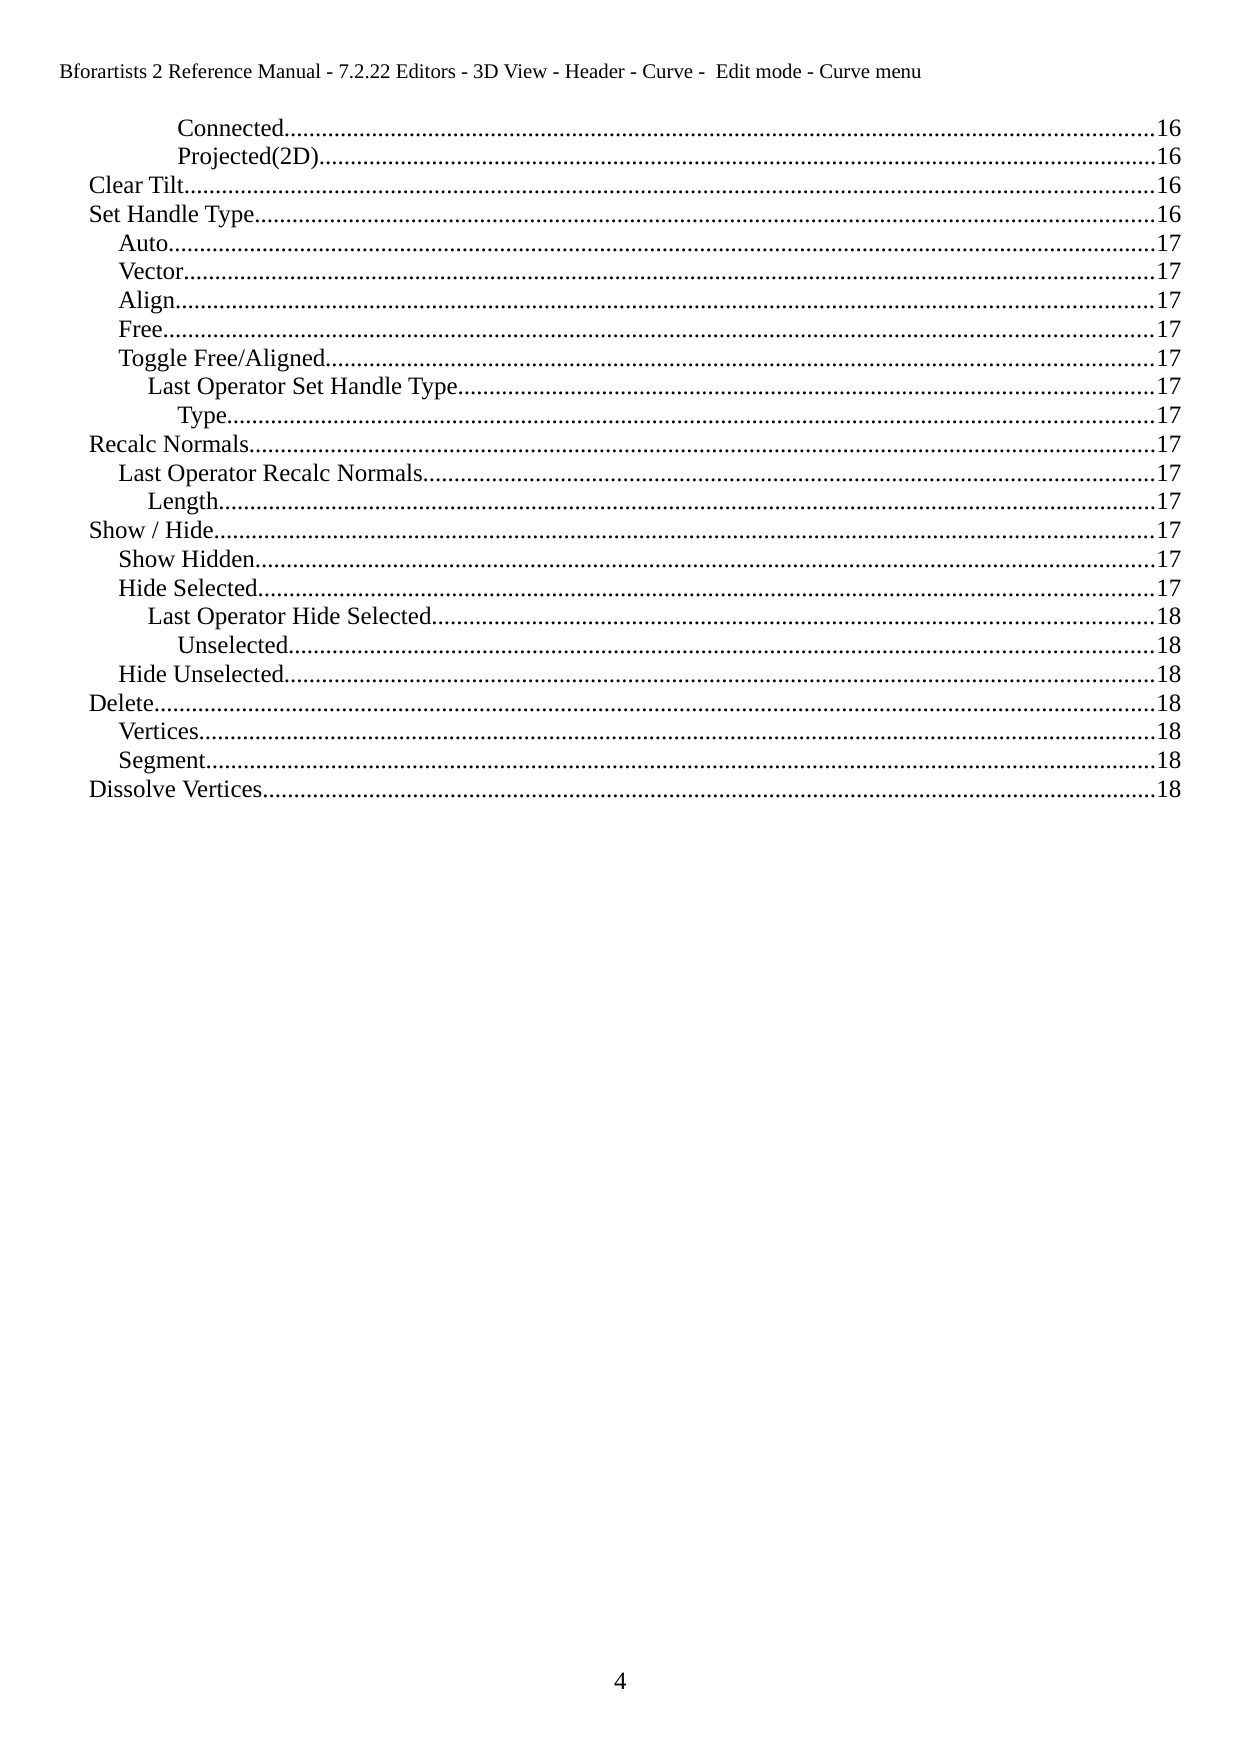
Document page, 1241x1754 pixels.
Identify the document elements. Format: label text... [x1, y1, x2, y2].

text Vector 17 [118, 256, 1181, 285]
text Align 17 [118, 285, 1181, 314]
text Projected(2D) 16 [177, 141, 1181, 170]
text Dissolve Vertices 18 [88, 774, 1181, 803]
text Auto 17 [118, 228, 1181, 256]
text Hide Unselected 18 [118, 659, 1181, 688]
text Show / Hide 17 [88, 515, 1181, 544]
text Vertices 18 [118, 716, 1181, 745]
text Set Handle Type 16 [88, 199, 1181, 228]
text Free 17 [118, 314, 1181, 343]
text Type 17 [177, 400, 1181, 429]
text Last Operator Recalc Normals 17 [118, 458, 1181, 486]
text Delete 18 [88, 688, 1181, 716]
text Toggle Free/Aligned 17 [118, 343, 1181, 371]
text Unselected 18 [177, 630, 1181, 659]
text Show Hidden 17 [118, 544, 1181, 573]
text Clear Tilt 16 [88, 170, 1181, 199]
text Segment 18 [118, 745, 1181, 774]
text Connected 16 [177, 113, 1181, 141]
text Recalc Normals 17 [88, 429, 1181, 458]
text Hide Selected 17 [118, 573, 1181, 601]
text Last Operator Hide Selected 18 [147, 601, 1181, 630]
text Last Operator Set Handle Type 17 [147, 371, 1181, 400]
text Length 17 [147, 486, 1181, 515]
